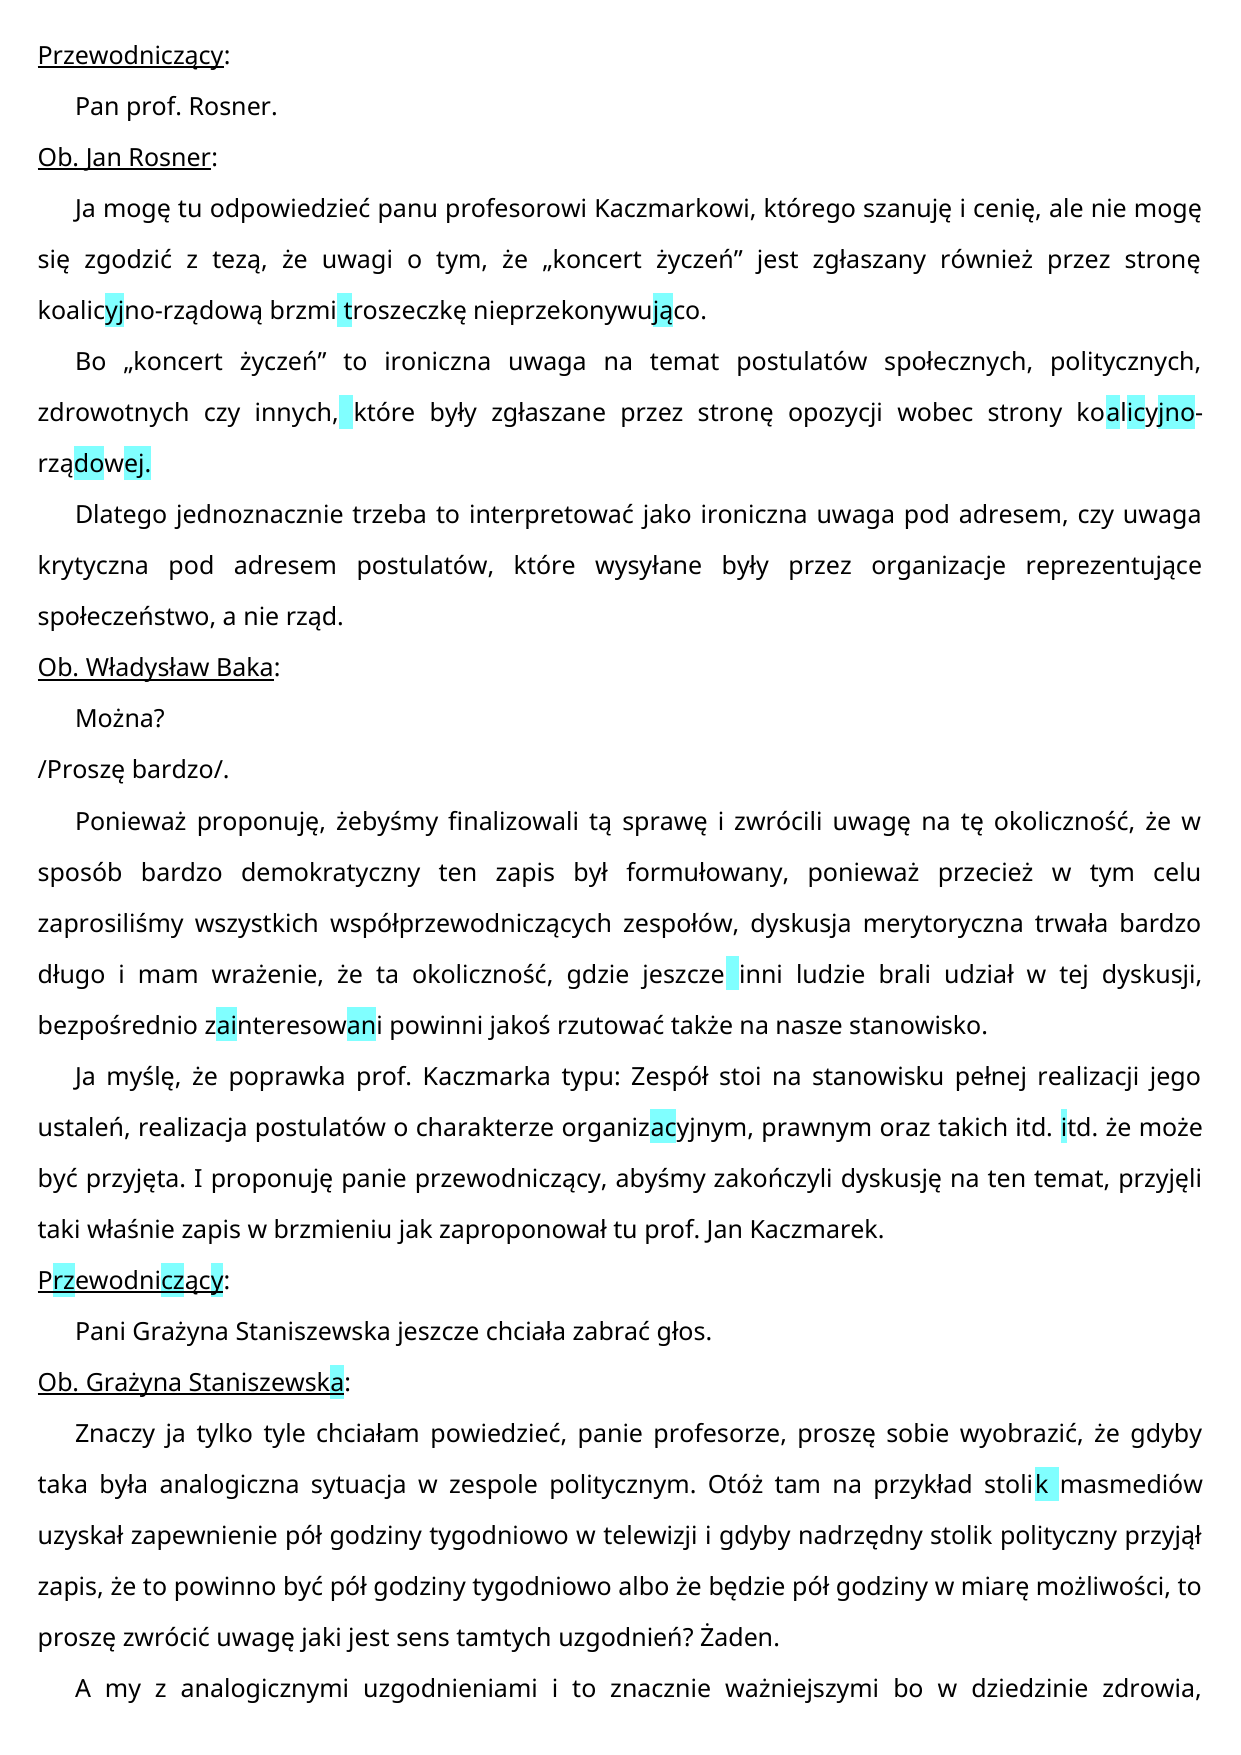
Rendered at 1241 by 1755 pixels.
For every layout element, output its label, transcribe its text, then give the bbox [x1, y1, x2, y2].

text Bo „koncert życzeń” to ironiczna uwaga na temat postulatów społecznych, politycznych, zdrowotnych czy innych, które były zgłaszane przez stronę opozycji wobec strony koalicyjno-rządowej. [37, 344, 1203, 480]
text A my z analogicznymi uzgodnieniami i to znacznie ważniejszymi bo w dziedzinie zdrowia, [37, 1671, 1203, 1705]
text Ja myślę, że poprawka prof. Kaczmarka typu: Zespół stoi na stanowisku pełnej realizacji jego ustaleń, realizacja postulatów o charakterze organizacyjnym, prawnym oraz takich itd. itd. że może być przyjęta. I proponuję panie przewodniczący, abyśmy zakończyli dyskusję na ten temat, przyjęli taki właśnie zapis w brzmieniu jak zaproponował tu prof. Jan Kaczmarek. [37, 1058, 1203, 1246]
text Ponieważ proponuję, żebyśmy finalizowali tą sprawę i zwrócili uwagę na tę okoliczność, że w sposób bardzo demokratyczny ten zapis był formułowany, ponieważ przecież w tym celu zaprosiliśmy wszystkich współprzewodniczących zespołów, dyskusja merytoryczna trwała bardzo długo i mam wrażenie, że ta okoliczność, gdzie jeszcze inni ludzie brali udział w tej dyskusji, bezpośrednio zainteresowani powinni jakoś rzutować także na nasze stanowisko. [37, 803, 1203, 1041]
text Przewodniczący: [37, 37, 1203, 72]
text Ob. Grażyna Staniszewska: [37, 1364, 1203, 1399]
text Ob. Władysław Baka: [37, 650, 1203, 684]
text Przewodniczący: [37, 1262, 1203, 1297]
text Dlatego jednoznacznie trzeba to interpretować jako ironiczna uwaga pod adresem, czy uwaga krytyczna pod adresem postulatów, które wysyłane były przez organizacje reprezentujące społeczeństwo, a nie rząd. [37, 497, 1203, 633]
text Pani Grażyna Staniszewska jeszcze chciała zabrać głos. [37, 1313, 1203, 1348]
text Ja mogę tu odpowiedzieć panu profesorowi Kaczmarkowi, którego szanuję i cenię, ale nie mogę się zgodzić z tezą, że uwagi o tym, że „koncert życzeń” jest zgłaszany również przez stronę koalicyjno-rządową brzmi troszeczkę nieprzekonywująco. [37, 191, 1203, 327]
text Ob. Jan Rosner: [37, 139, 1203, 174]
text Znaczy ja tylko tyle chciałam powiedzieć, panie profesorze, proszę sobie wyobrazić, że gdyby taka była analogiczna sytuacja w zespole politycznym. Otóż tam na przykład stolik masmediów uzyskał zapewnienie pół godziny tygodniowo w telewizji i gdyby nadrzędny stolik polityczny przyjął zapis, że to powinno być pół godziny tygodniowo albo że będzie pół godziny w miarę możliwości, to proszę zwrócić uwagę jaki jest sens tamtych uzgodnień? Żaden. [37, 1416, 1203, 1654]
text Pan prof. Rosner. [37, 88, 1203, 123]
text Można? [37, 701, 1203, 735]
text /Proszę bardzo/. [37, 752, 1203, 786]
